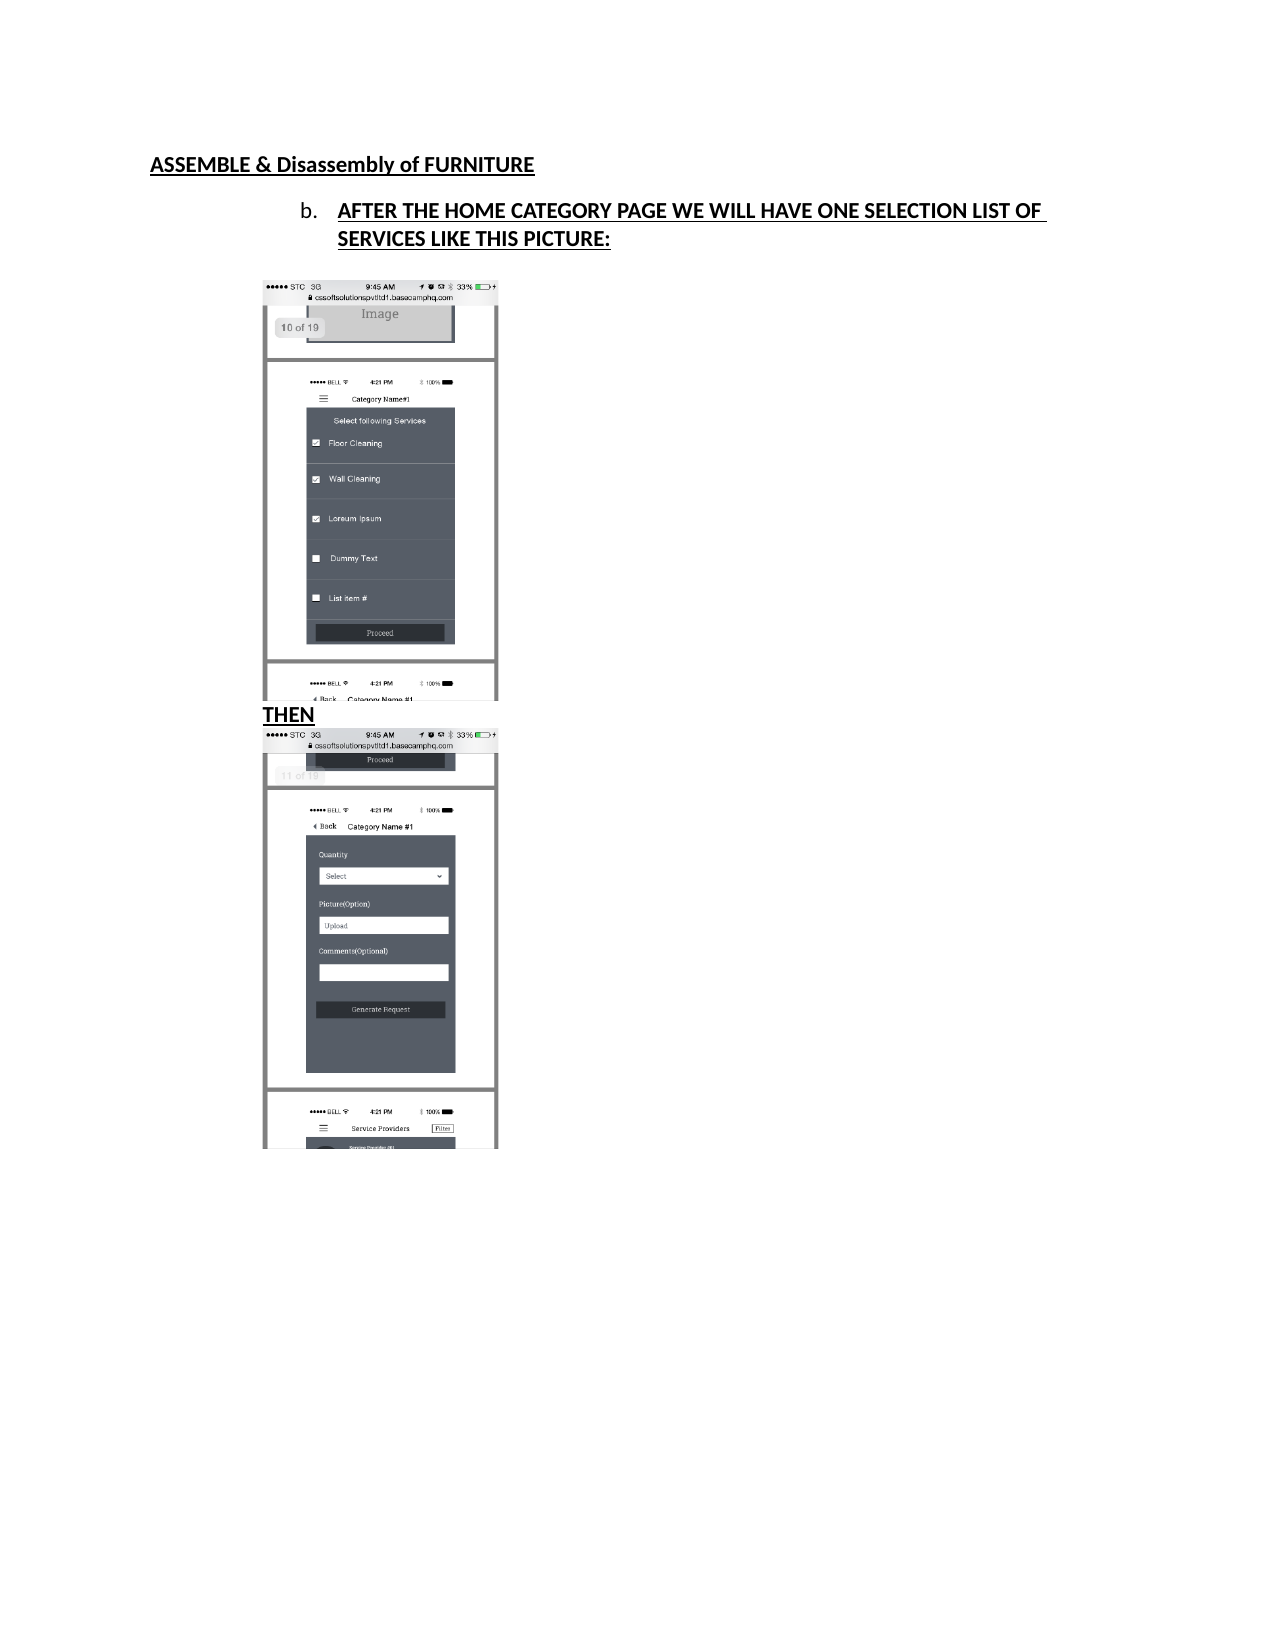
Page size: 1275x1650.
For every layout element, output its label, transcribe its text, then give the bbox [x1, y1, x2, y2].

text THEN [262, 700, 1125, 728]
list AFTER THE HOME CATEGORY PAGE WE WILL HAVE ONE SELECTION LIST OF SERVICES LIKE THIS PICTURE: [300, 197, 1125, 253]
text ASSEMBLE & Disassembly of FURNITURE [150, 150, 1125, 178]
